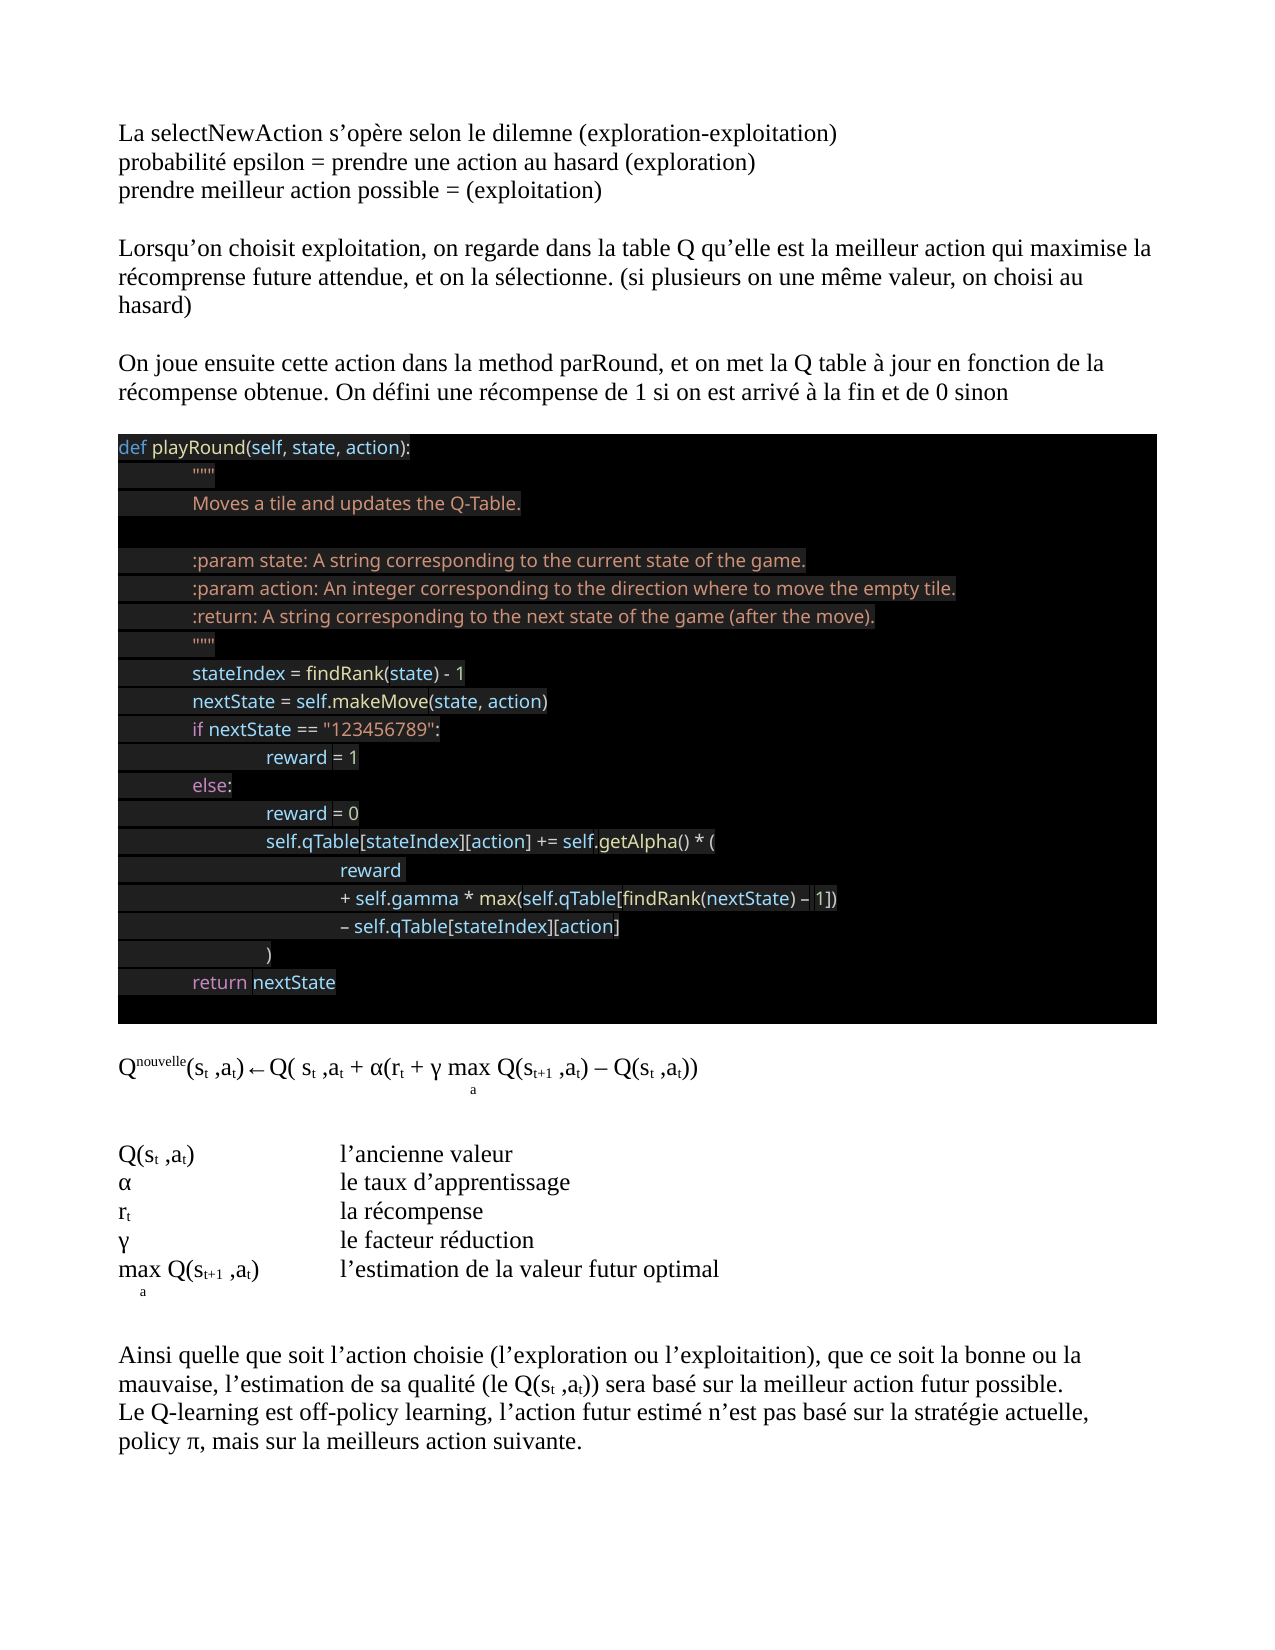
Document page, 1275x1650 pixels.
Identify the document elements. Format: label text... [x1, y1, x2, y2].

text def playRound(self, state, action): [118, 434, 1157, 460]
text reward = 0 [118, 798, 1157, 826]
text max Q(st+1 ,at) l’estimation de la valeur futur optimal [118, 1254, 1157, 1282]
text :param state: A string corresponding to the current state of the game. [118, 545, 1157, 573]
text γ le facteur réduction [118, 1225, 1157, 1254]
text + self.gamma * max(self.qTable[findRank(nextState) – 1]) [118, 882, 1157, 911]
text return nextState [118, 967, 1157, 995]
text stateIndex = findRank(state) - 1 [118, 657, 1157, 686]
text nextState = self.makeMove(state, action) [118, 686, 1157, 714]
text Le Q-learning est off-policy learning, l’action futur estimé n’est pas basé sur la stratégie actuelle, policy π, mais sur la meilleurs action suivante. [118, 1397, 1157, 1455]
text else: [118, 770, 1157, 798]
text """ [118, 460, 1157, 488]
text reward [118, 854, 1157, 882]
text reward = 1 [118, 742, 1157, 770]
text Lorsqu’on choisit exploitation, on regarde dans la table Q qu’elle est la meilleur action qui maximise la récomprense future attendue, et on la sélectionne. (si plusieurs on une même valeur, on choisi au hasard) [118, 233, 1157, 319]
text Ainsi quelle que soit l’action choisie (l’exploration ou l’exploitaition), que ce soit la bonne ou la mauvaise, l’estimation de sa qualité (le Q(st ,at)) sera basé sur la meilleur action futur possible. [118, 1340, 1157, 1397]
text self.qTable[stateIndex][action] += self.getAlpha() * ( [118, 826, 1157, 854]
text """ [118, 629, 1157, 657]
text Moves a tile and updates the Q-Table. [118, 488, 1157, 516]
text prendre meilleur action possible = (exploitation) [118, 176, 1157, 204]
text if nextState == "123456789": [118, 714, 1157, 742]
text α le taux d’apprentissage [118, 1167, 1157, 1196]
text probabilité epsilon = prendre une action au hasard (exploration) [118, 147, 1157, 176]
text ) [118, 939, 1157, 967]
text a [118, 1081, 1157, 1110]
text :return: A string corresponding to the next state of the game (after the move). [118, 601, 1157, 629]
text Q(st ,at) l’ancienne valeur [118, 1139, 1157, 1167]
text :param action: An integer corresponding to the direction where to move the empty tile. [118, 573, 1157, 601]
text On joue ensuite cette action dans la method parRound, et on met la Q table à jour en fonction de la récompense obtenue. On défini une récompense de 1 si on est arrivé à la fin et de 0 sinon [118, 348, 1157, 406]
text a [118, 1282, 1157, 1311]
text Qnouvelle(st ,at)←Q( st ,at + α(rt + γ max Q(st+1 ,at) – Q(st ,at)) [118, 1052, 1157, 1081]
text La selectNewAction s’opère selon le dilemne (exploration-exploitation) [118, 118, 1157, 147]
text – self.qTable[stateIndex][action] [118, 911, 1157, 939]
text rt la récompense [118, 1196, 1157, 1225]
